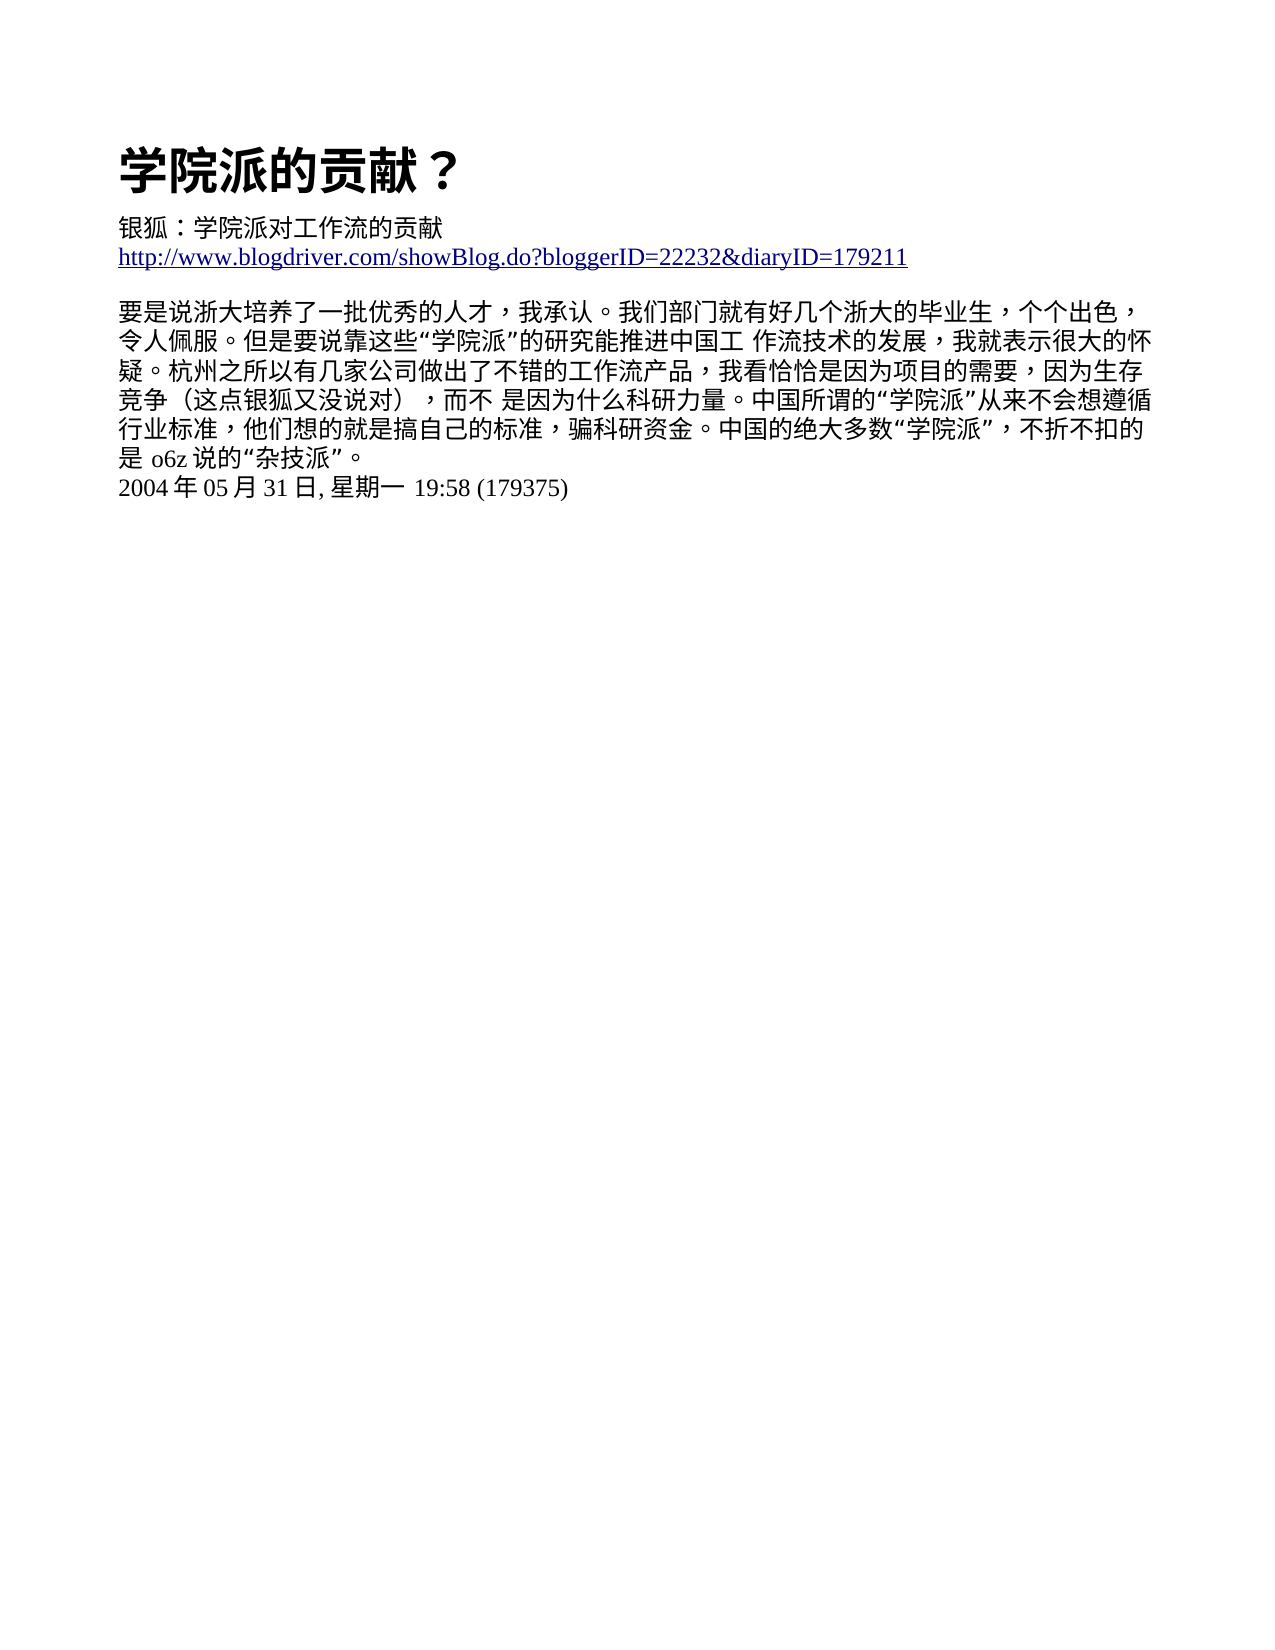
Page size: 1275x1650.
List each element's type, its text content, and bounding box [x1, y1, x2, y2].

text 2004年05月31日, 星期一 19:58 (179375) [118, 473, 1157, 503]
text 要是说浙大培养了一批优秀的人才，我承认。我们部门就有好几个浙大的毕业生，个个出色，令人佩服。但是要说靠这些“学院派”的研究能推进中国工 作流技术的发展，我就表示很大的怀疑。杭州之所以有几家公司做出了不错的工作流产品，我看恰恰是因为项目的需要，因为生存竞争（这点银狐又没说对），而不 是因为什么科研力量。中国所谓的“学院派”从来不会想遵循行业标准，他们想的就是搞自己的标准，骗科研资金。中国的绝大多数“学院派”，不折不扣的是 o6z说的“杂技派”。 [118, 298, 1157, 473]
text 银狐：学院派对工作流的贡献 [118, 214, 1157, 243]
text http://www.blogdriver.com/showBlog.do?bloggerID=22232&diaryID=179211 [118, 243, 1157, 271]
subtitle 学院派的贡献？ [118, 143, 1157, 201]
